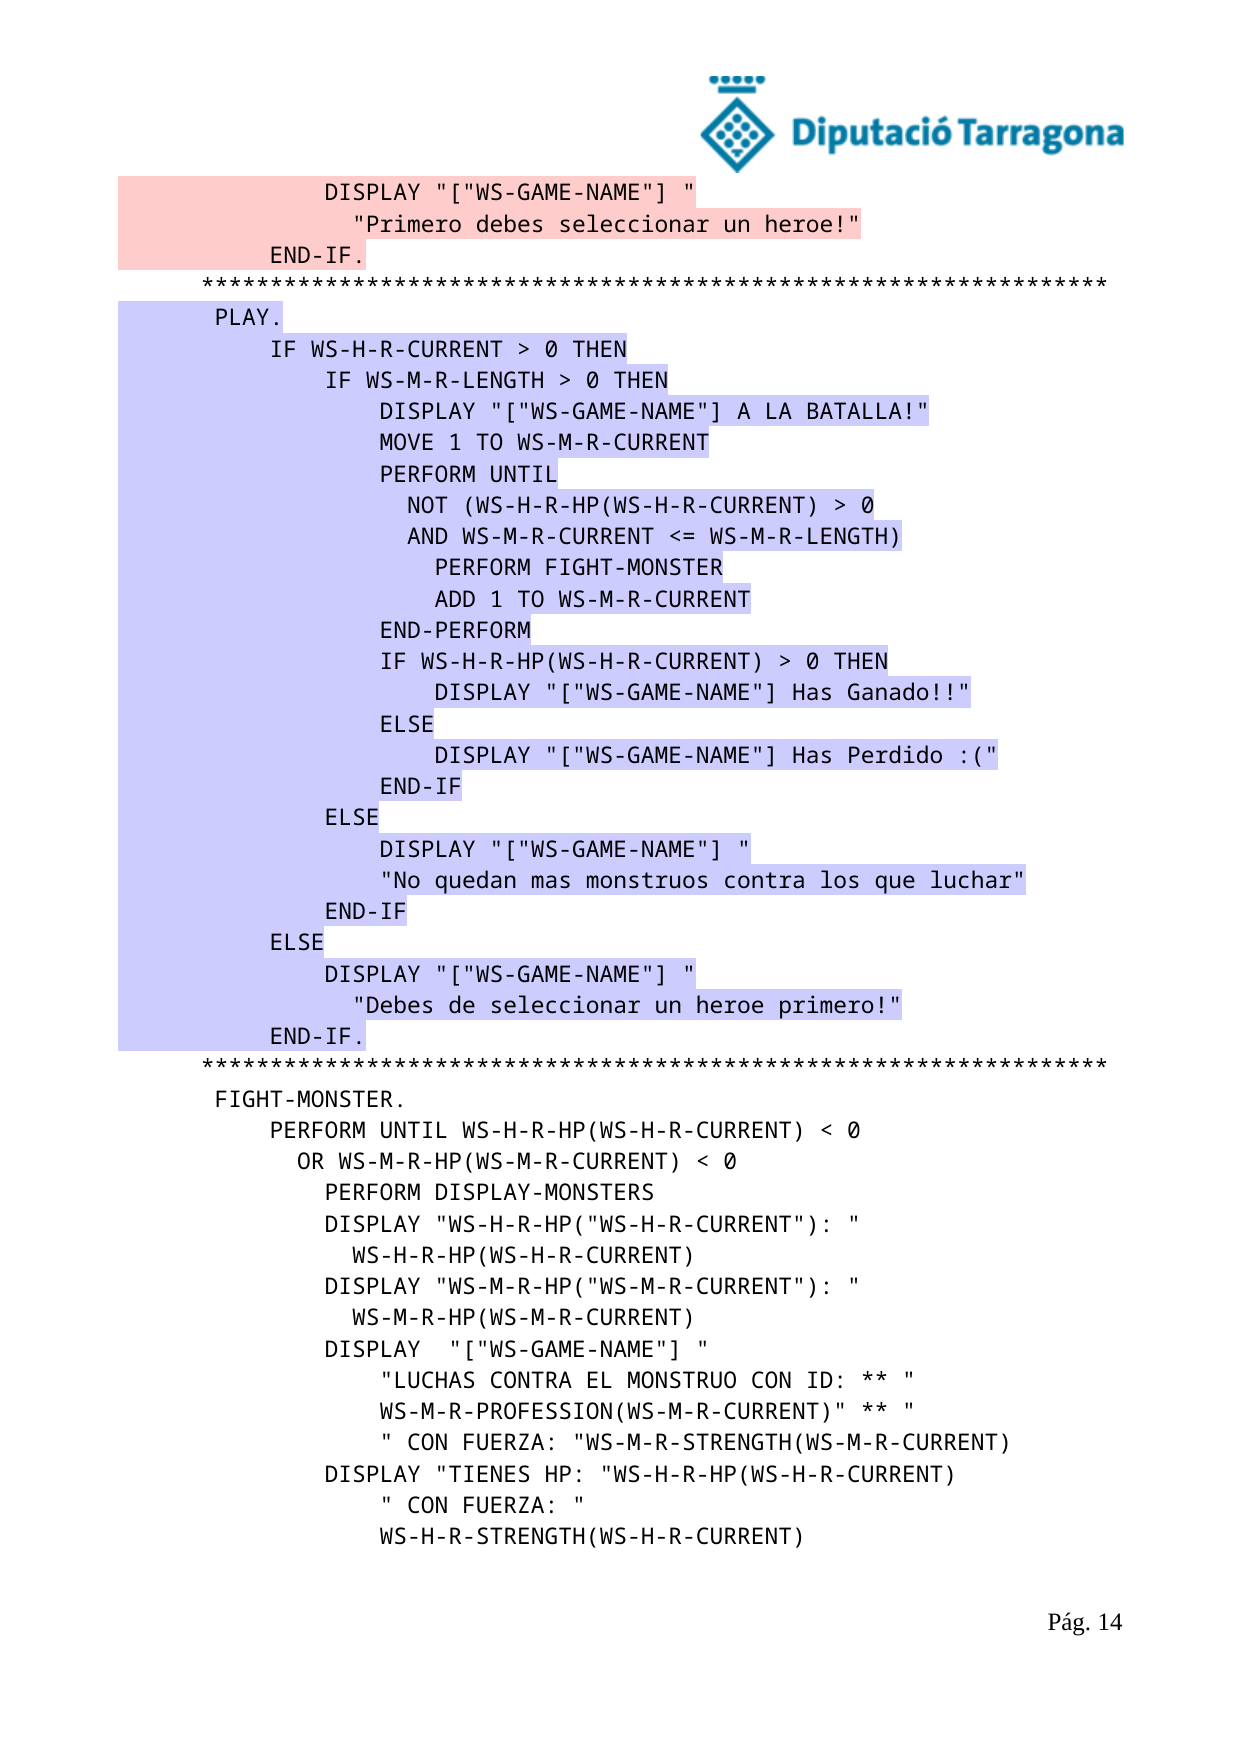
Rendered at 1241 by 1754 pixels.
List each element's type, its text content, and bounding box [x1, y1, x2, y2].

text DISPLAY "TIENES HP: "WS-H-R-HP(WS-H-R-CURRENT) [118, 1458, 1122, 1489]
text " CON FUERZA: "WS-M-R-STRENGTH(WS-M-R-CURRENT) [118, 1426, 1122, 1458]
text WS-H-R-STRENGTH(WS-H-R-CURRENT) [118, 1520, 1122, 1551]
text WS-M-R-PROFESSION(WS-M-R-CURRENT)" ** " [118, 1395, 1122, 1426]
text PERFORM UNTIL WS-H-R-HP(WS-H-R-CURRENT) < 0 [118, 1114, 1122, 1145]
text DISPLAY "["WS-GAME-NAME"] Has Perdido :(" [118, 739, 1122, 770]
text "Primero debes seleccionar un heroe!" [118, 208, 1122, 239]
text DISPLAY "["WS-GAME-NAME"] Has Ganado!!" [118, 676, 1122, 708]
text END-IF [118, 770, 1122, 801]
text WS-M-R-HP(WS-M-R-CURRENT) [118, 1301, 1122, 1333]
text AND WS-M-R-CURRENT <= WS-M-R-LENGTH) [118, 520, 1122, 551]
text FIGHT-MONSTER. [118, 1083, 1122, 1114]
text END-IF [118, 895, 1122, 926]
text "Debes de seleccionar un heroe primero!" [118, 989, 1122, 1020]
text IF WS-H-R-HP(WS-H-R-CURRENT) > 0 THEN [118, 645, 1122, 676]
text OR WS-M-R-HP(WS-M-R-CURRENT) < 0 [118, 1145, 1122, 1176]
text IF WS-M-R-LENGTH > 0 THEN [118, 364, 1122, 395]
text ELSE [118, 708, 1122, 739]
text END-IF. [118, 1020, 1122, 1051]
text ELSE [118, 801, 1122, 833]
picture [700, 76, 1124, 173]
text DISPLAY "WS-M-R-HP("WS-M-R-CURRENT"): " [118, 1270, 1122, 1301]
text ****************************************************************** [118, 270, 1122, 301]
text DISPLAY "["WS-GAME-NAME"] " [118, 958, 1122, 989]
text MOVE 1 TO WS-M-R-CURRENT [118, 426, 1122, 458]
text IF WS-H-R-CURRENT > 0 THEN [118, 333, 1122, 364]
text ADD 1 TO WS-M-R-CURRENT [118, 583, 1122, 614]
text "No quedan mas monstruos contra los que luchar" [118, 864, 1122, 895]
text PLAY. [118, 301, 1122, 333]
text WS-H-R-HP(WS-H-R-CURRENT) [118, 1239, 1122, 1270]
text END-IF. [118, 239, 1122, 270]
text PERFORM FIGHT-MONSTER [118, 551, 1122, 583]
text NOT (WS-H-R-HP(WS-H-R-CURRENT) > 0 [118, 489, 1122, 520]
text DISPLAY "["WS-GAME-NAME"] " [118, 176, 1122, 208]
text "LUCHAS CONTRA EL MONSTRUO CON ID: ** " [118, 1364, 1122, 1395]
text DISPLAY "["WS-GAME-NAME"] " [118, 833, 1122, 864]
text PERFORM UNTIL [118, 458, 1122, 489]
text DISPLAY "["WS-GAME-NAME"] " [118, 1333, 1122, 1364]
text END-PERFORM [118, 614, 1122, 645]
text DISPLAY "WS-H-R-HP("WS-H-R-CURRENT"): " [118, 1208, 1122, 1239]
text DISPLAY "["WS-GAME-NAME"] A LA BATALLA!" [118, 395, 1122, 426]
text ****************************************************************** [118, 1051, 1122, 1083]
text ELSE [118, 926, 1122, 958]
text " CON FUERZA: " [118, 1489, 1122, 1520]
text PERFORM DISPLAY-MONSTERS [118, 1176, 1122, 1208]
